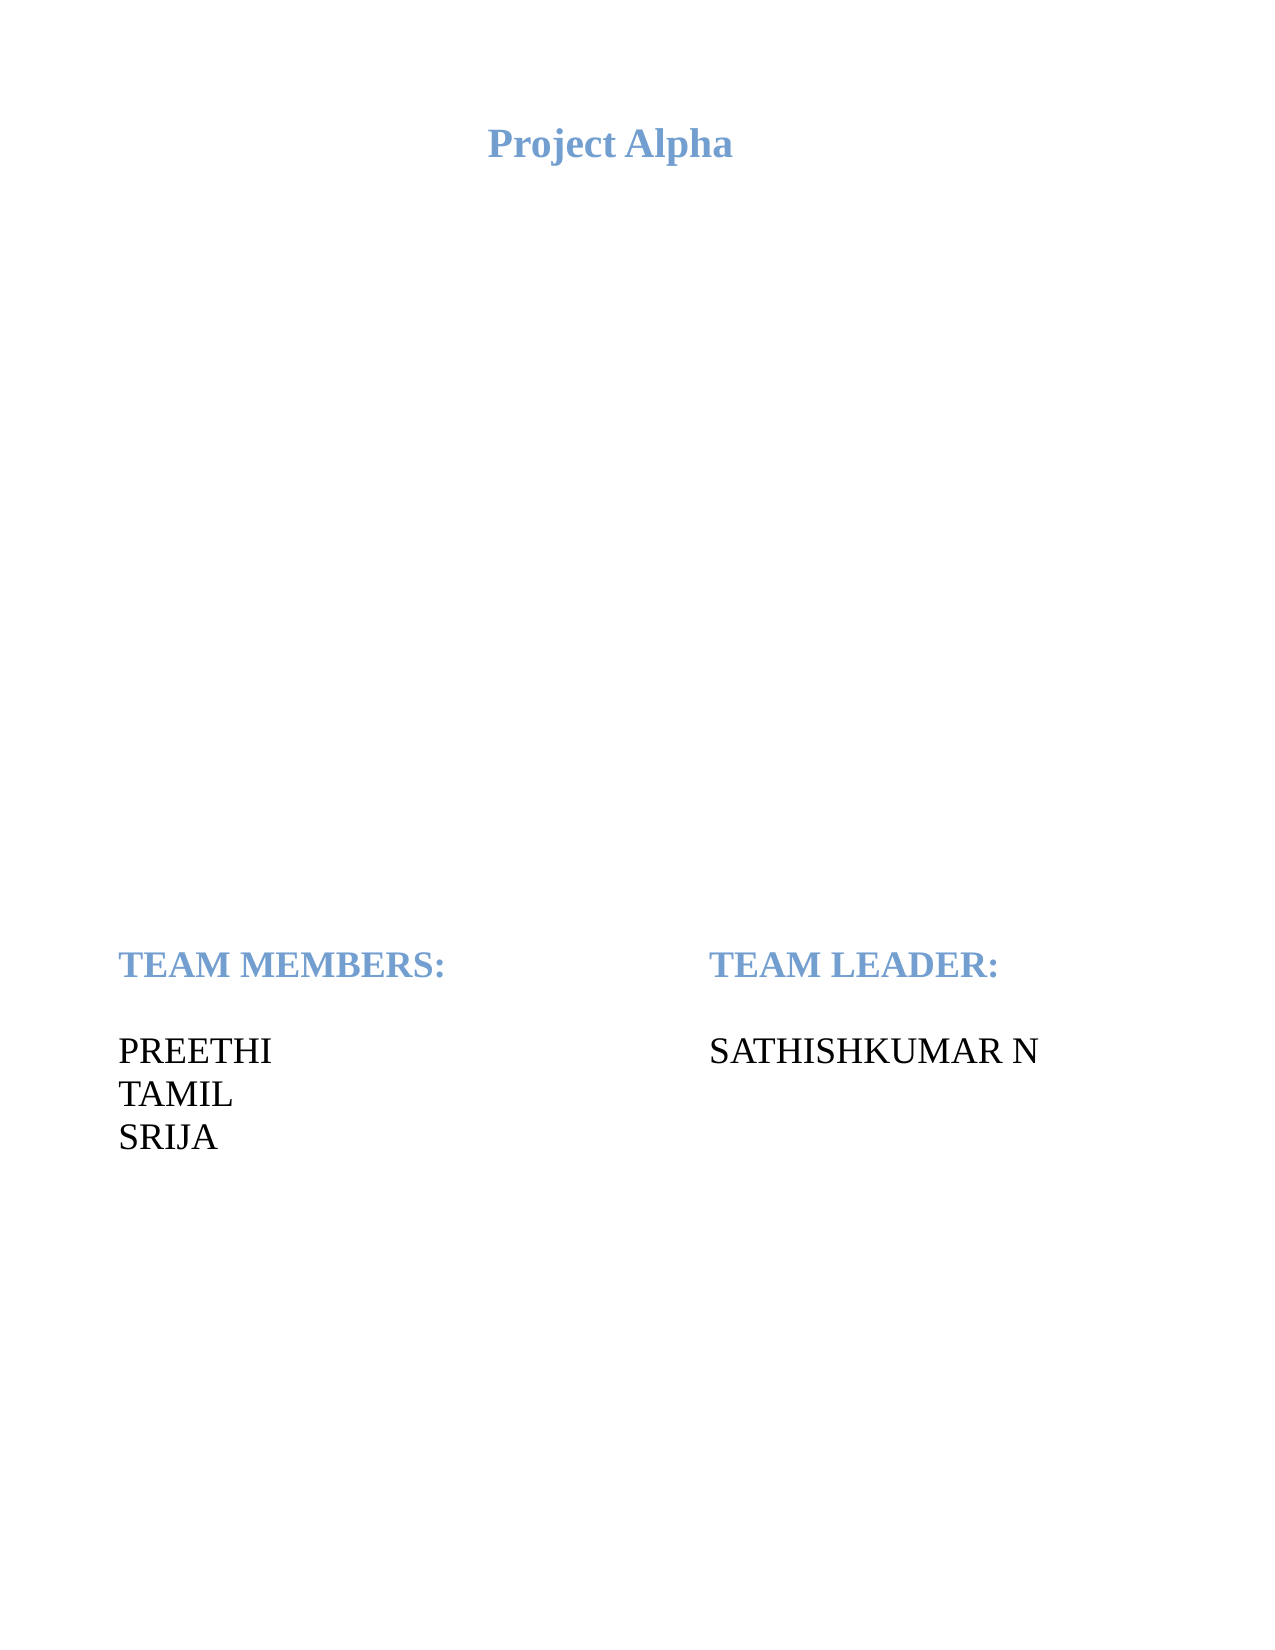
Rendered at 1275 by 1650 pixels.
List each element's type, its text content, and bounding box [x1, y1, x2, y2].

text TEAM MEMBERS: TEAM LEADER: [118, 942, 1157, 985]
text PREETHI SATHISHKUMAR N [118, 1028, 1157, 1072]
text Project Alpha [118, 118, 1157, 166]
text TAMIL [118, 1072, 1157, 1115]
text SRIJA [118, 1115, 1157, 1158]
